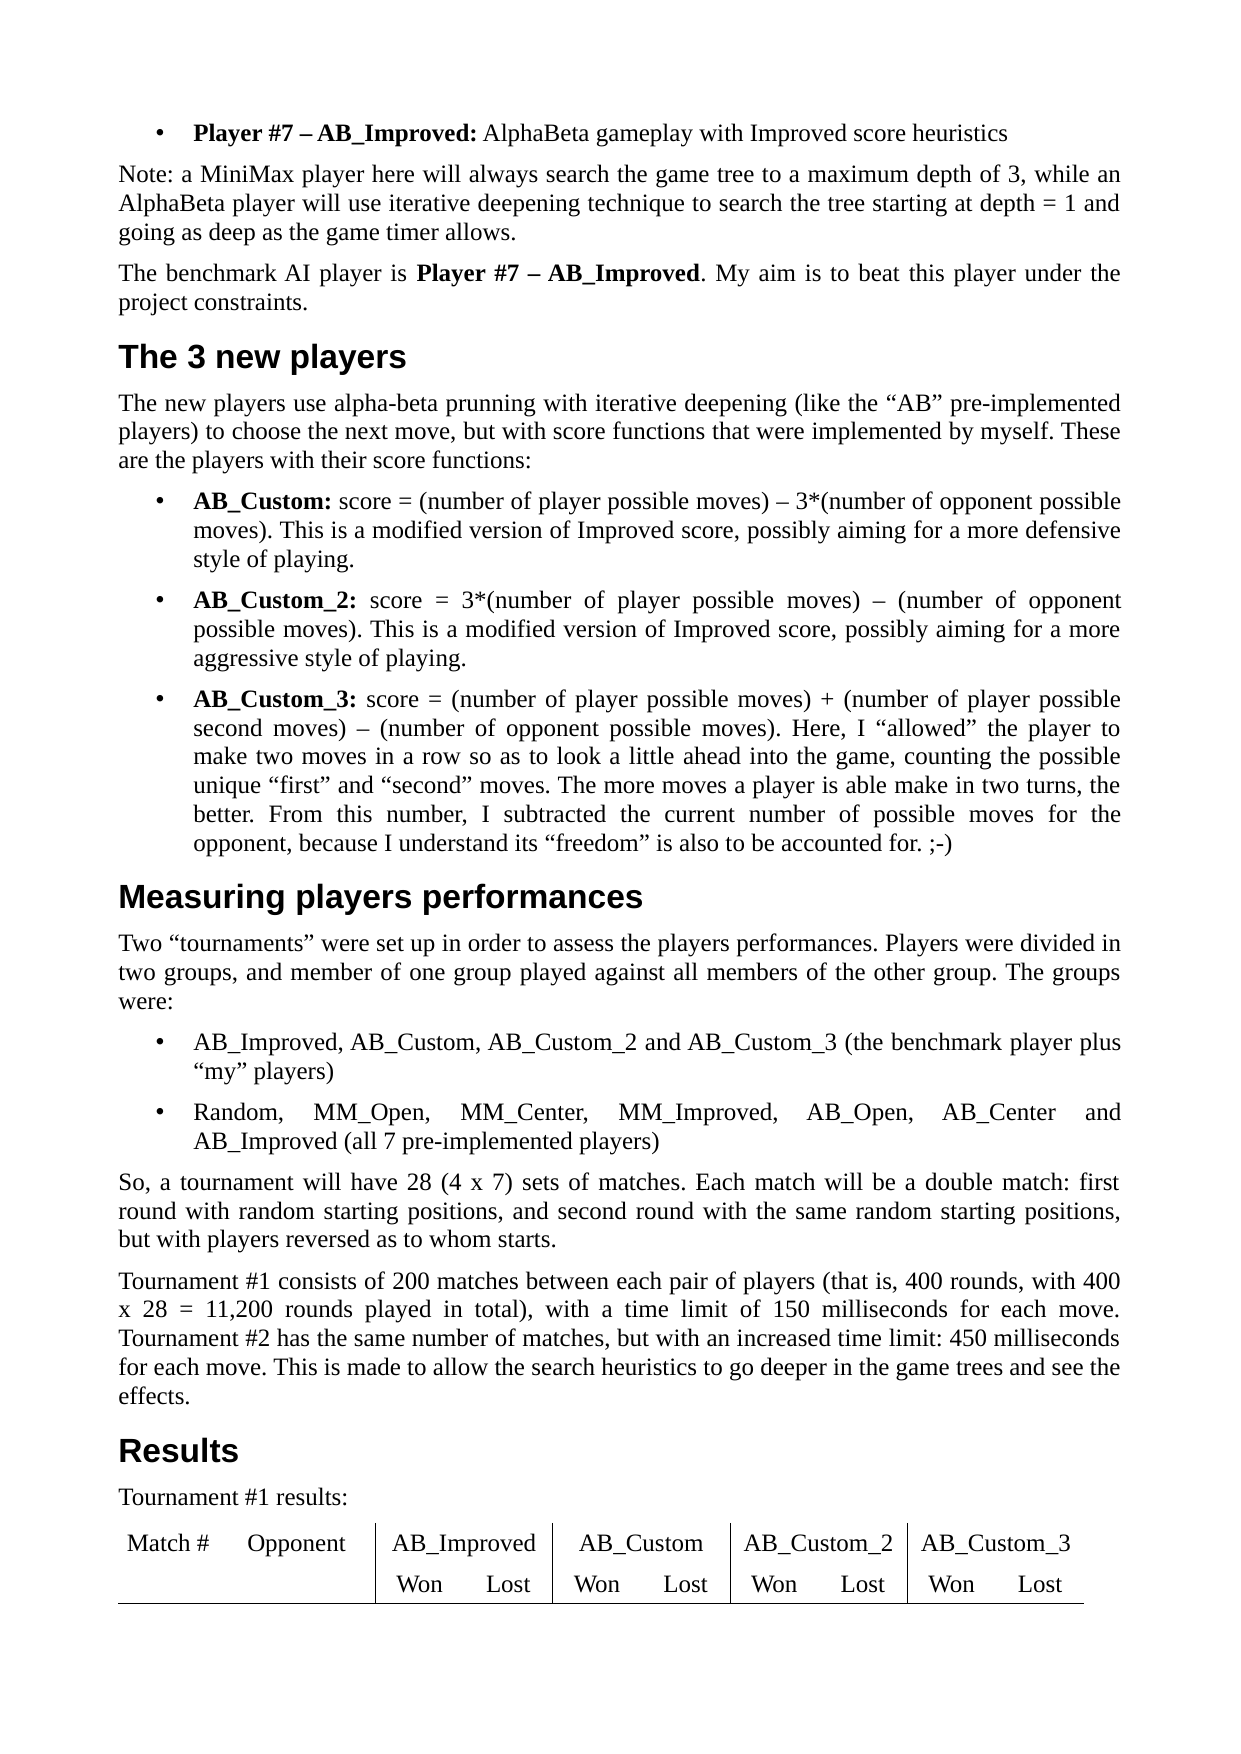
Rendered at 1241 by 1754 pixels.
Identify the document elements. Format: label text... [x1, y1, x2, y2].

table_header Opponent [218, 1523, 375, 1563]
table_header AB_Custom_3 [908, 1523, 1084, 1563]
text Tournament #1 consists of 200 matches between each pair of players (that is, 400 rounds, with 400 x 28 = 11,200 rounds played in total), with a time limit of 150 milliseconds for each move. Tournament #2 has the same number of matches, but with an increased time limit: 450 milliseconds for each move. This is made to allow the search heuristics to go deeper in the game trees and see the effects. [118, 1266, 1122, 1409]
subtitle Measuring players performances [118, 877, 1122, 916]
text The benchmark AI player is Player #7 – AB_Improved. My aim is to beat this player under the project constraints. [118, 258, 1122, 316]
table_cell Lost [996, 1563, 1084, 1603]
table_cell Won [908, 1563, 996, 1603]
table_cell [218, 1563, 375, 1603]
list AB_Custom_3: score = (number of player possible moves) + (number of player possible second moves) – (number of opponent possible moves). Here, I “allowed” the player to make two moves in a row so as to look a little ahead into the game, counting the possible unique “first” and “second” moves. The more moves a player is able make in two turns, the better. From this number, I subtracted the current number of possible moves for the opponent, because I understand its “freedom” is also to be accounted for. ;-) [156, 684, 1122, 856]
text Tournament #1 results: [118, 1482, 1122, 1510]
table_header AB_Custom [553, 1523, 730, 1563]
table_cell Lost [641, 1563, 730, 1603]
list Random, MM_Open, MM_Center, MM_Improved, AB_Open, AB_Center and AB_Improved (all 7 pre-implemented players) [156, 1097, 1122, 1154]
table_cell Won [553, 1563, 641, 1603]
list AB_Custom: score = (number of player possible moves) – 3*(number of opponent possible moves). This is a modified version of Improved score, possibly aiming for a more defensive style of playing. [156, 486, 1122, 573]
table_cell [118, 1563, 218, 1603]
table_cell Won [731, 1563, 818, 1603]
table_cell Won [376, 1563, 464, 1603]
subtitle Results [118, 1430, 1122, 1469]
table_header Match # [118, 1523, 218, 1563]
subtitle The 3 new players [118, 336, 1122, 375]
table_cell Lost [818, 1563, 907, 1603]
list AB_Custom_2: score = 3*(number of player possible moves) – (number of opponent possible moves). This is a modified version of Improved score, possibly aiming for a more aggressive style of playing. [156, 585, 1122, 671]
text So, a tournament will have 28 (4 x 7) sets of matches. Each match will be a double match: first round with random starting positions, and second round with the same random starting positions, but with players reversed as to whom starts. [118, 1167, 1122, 1253]
text Note: a MiniMax player here will always search the game tree to a maximum depth of 3, while an AlphaBeta player will use iterative deepening technique to search the tree starting at depth = 1 and going as deep as the game timer allows. [118, 159, 1122, 246]
table_cell Lost [464, 1563, 552, 1603]
table_header AB_Improved [376, 1523, 552, 1563]
text The new players use alpha-beta prunning with iterative deepening (like the “AB” pre-implemented players) to choose the next move, but with score functions that were implemented by myself. These are the players with their score functions: [118, 388, 1122, 474]
list Player #7 – AB_Improved: AlphaBeta gameplay with Improved score heuristics [156, 118, 1122, 147]
table_header AB_Custom_2 [731, 1523, 907, 1563]
list AB_Improved, AB_Custom, AB_Custom_2 and AB_Custom_3 (the benchmark player plus “my” players) [156, 1027, 1122, 1084]
text Two “tournaments” were set up in order to assess the players performances. Players were divided in two groups, and member of one group played against all members of the other group. The groups were: [118, 928, 1122, 1014]
